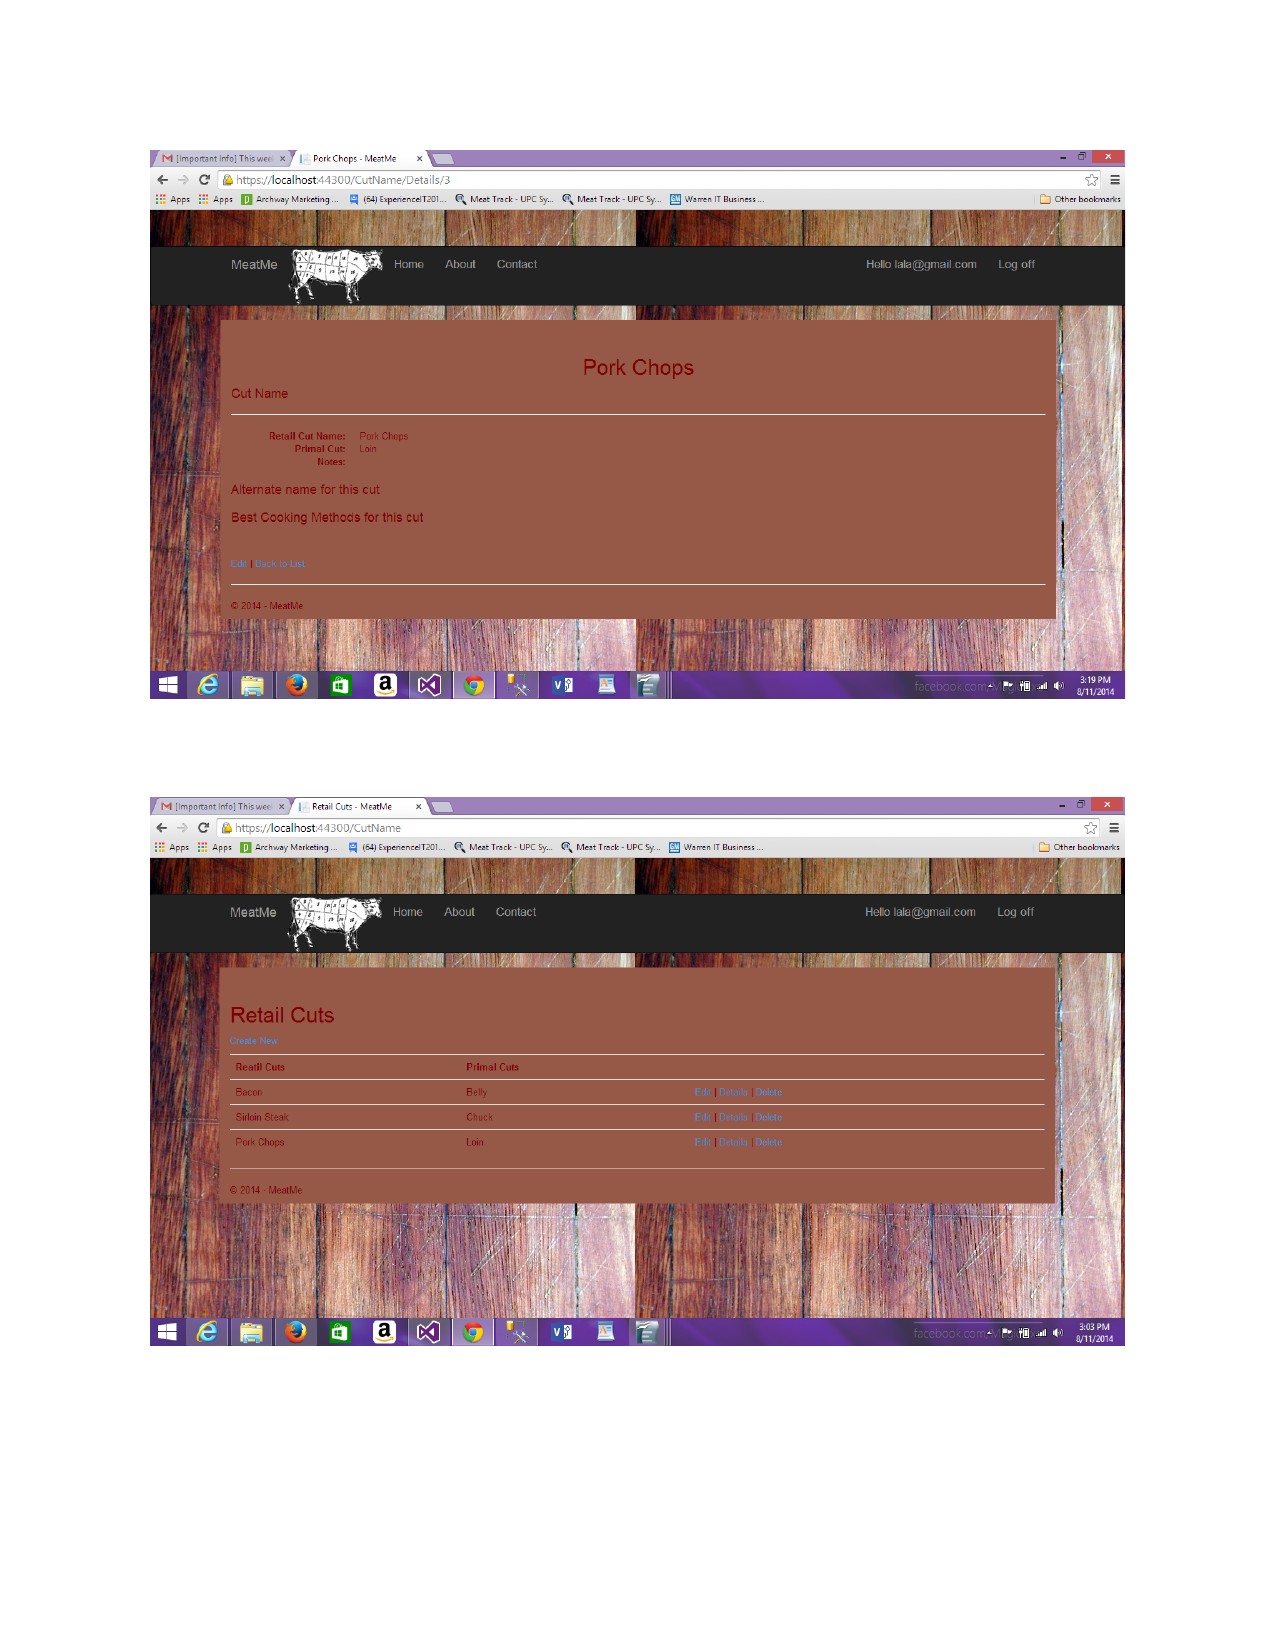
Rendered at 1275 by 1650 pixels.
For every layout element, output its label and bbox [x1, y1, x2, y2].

picture [150, 150, 1125, 699]
picture [150, 797, 1125, 1346]
